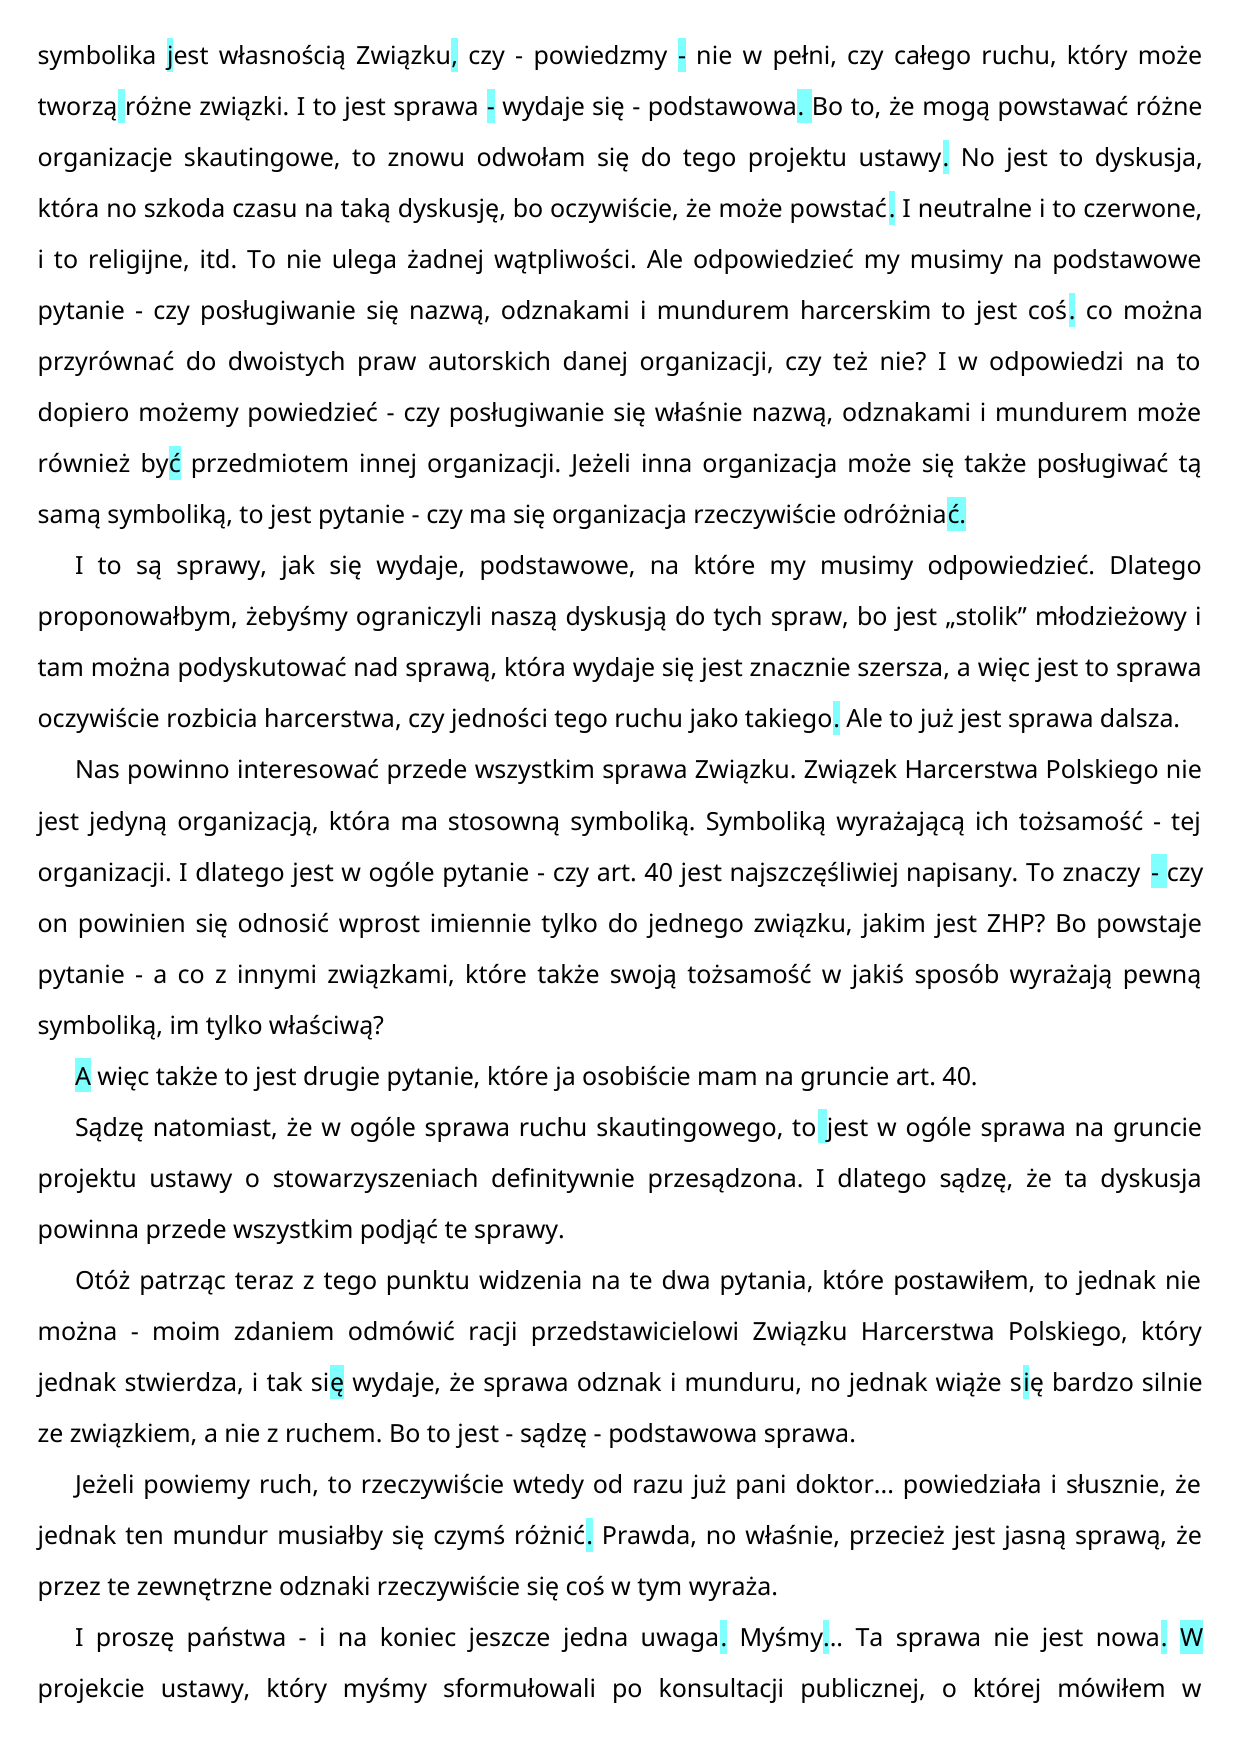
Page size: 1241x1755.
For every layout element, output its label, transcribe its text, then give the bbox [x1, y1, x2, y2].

text I proszę państwa - i na koniec jeszcze jedna uwaga. Myśmy... Ta sprawa nie jest nowa. W projekcie ustawy, który myśmy sformułowali po konsultacji publicznej, o której mówiłem w [37, 1620, 1203, 1705]
text Otóż patrząc teraz z tego punktu widzenia na te dwa pytania, które postawiłem, to jednak nie można - moim zdaniem odmówić racji przedstawicielowi Związku Harcerstwa Polskiego, który jednak stwierdza, i tak się wydaje, że sprawa odznak i munduru, no jednak wiąże się bardzo silnie ze związkiem, a nie z ruchem. Bo to jest - sądzę - podstawowa sprawa. [37, 1262, 1203, 1450]
text Nas powinno interesować przede wszystkim sprawa Związku. Związek Harcerstwa Polskiego nie jest jedyną organizacją, która ma stosowną symboliką. Symboliką wyrażającą ich tożsamość - tej organizacji. I dlatego jest w ogóle pytanie - czy art. 40 jest najszczęśliwiej napisany. To znaczy - czy on powinien się odnosić wprost imiennie tylko do jednego związku, jakim jest ZHP? Bo powstaje pytanie - a co z innymi związkami, które także swoją tożsamość w jakiś sposób wyrażają pewną symboliką, im tylko właściwą? [37, 752, 1203, 1041]
text I to są sprawy, jak się wydaje, podstawowe, na które my musimy odpowiedzieć. Dlatego proponowałbym, żebyśmy ograniczyli naszą dyskusją do tych spraw, bo jest „stolik” młodzieżowy i tam można podyskutować nad sprawą, która wydaje się jest znacznie szersza, a więc jest to sprawa oczywiście rozbicia harcerstwa, czy jedności tego ruchu jako takiego. Ale to już jest sprawa dalsza. [37, 548, 1203, 735]
text Sądzę natomiast, że w ogóle sprawa ruchu skautingowego, to jest w ogóle sprawa na gruncie projektu ustawy o stowarzyszeniach definitywnie przesądzona. I dlatego sądzę, że ta dyskusja powinna przede wszystkim podjąć te sprawy. [37, 1109, 1203, 1246]
text A więc także to jest drugie pytanie, które ja osobiście mam na gruncie art. 40. [37, 1058, 1203, 1092]
text Jeżeli powiemy ruch, to rzeczywiście wtedy od razu już pani doktor... powiedziała i słusznie, że jednak ten mundur musiałby się czymś różnić. Prawda, no właśnie, przecież jest jasną sprawą, że przez te zewnętrzne odznaki rzeczywiście się coś w tym wyraża. [37, 1467, 1203, 1603]
text symbolika jest własnością Związku, czy - powiedzmy - nie w pełni, czy całego ruchu, który może tworzą różne związki. I to jest sprawa - wydaje się - podstawowa. Bo to, że mogą powstawać różne organizacje skautingowe, to znowu odwołam się do tego projektu ustawy. No jest to dyskusja, która no szkoda czasu na taką dyskusję, bo oczywiście, że może powstać. I neutralne i to czerwone, i to religijne, itd. To nie ulega żadnej wątpliwości. Ale odpowiedzieć my musimy na podstawowe pytanie - czy posługiwanie się nazwą, odznakami i mundurem harcerskim to jest coś. co można przyrównać do dwoistych praw autorskich danej organizacji, czy też nie? I w odpowiedzi na to dopiero możemy powiedzieć - czy posługiwanie się właśnie nazwą, odznakami i mundurem może również być przedmiotem innej organizacji. Jeżeli inna organizacja może się także posługiwać tą samą symboliką, to jest pytanie - czy ma się organizacja rzeczywiście odróżniać. [37, 37, 1203, 531]
